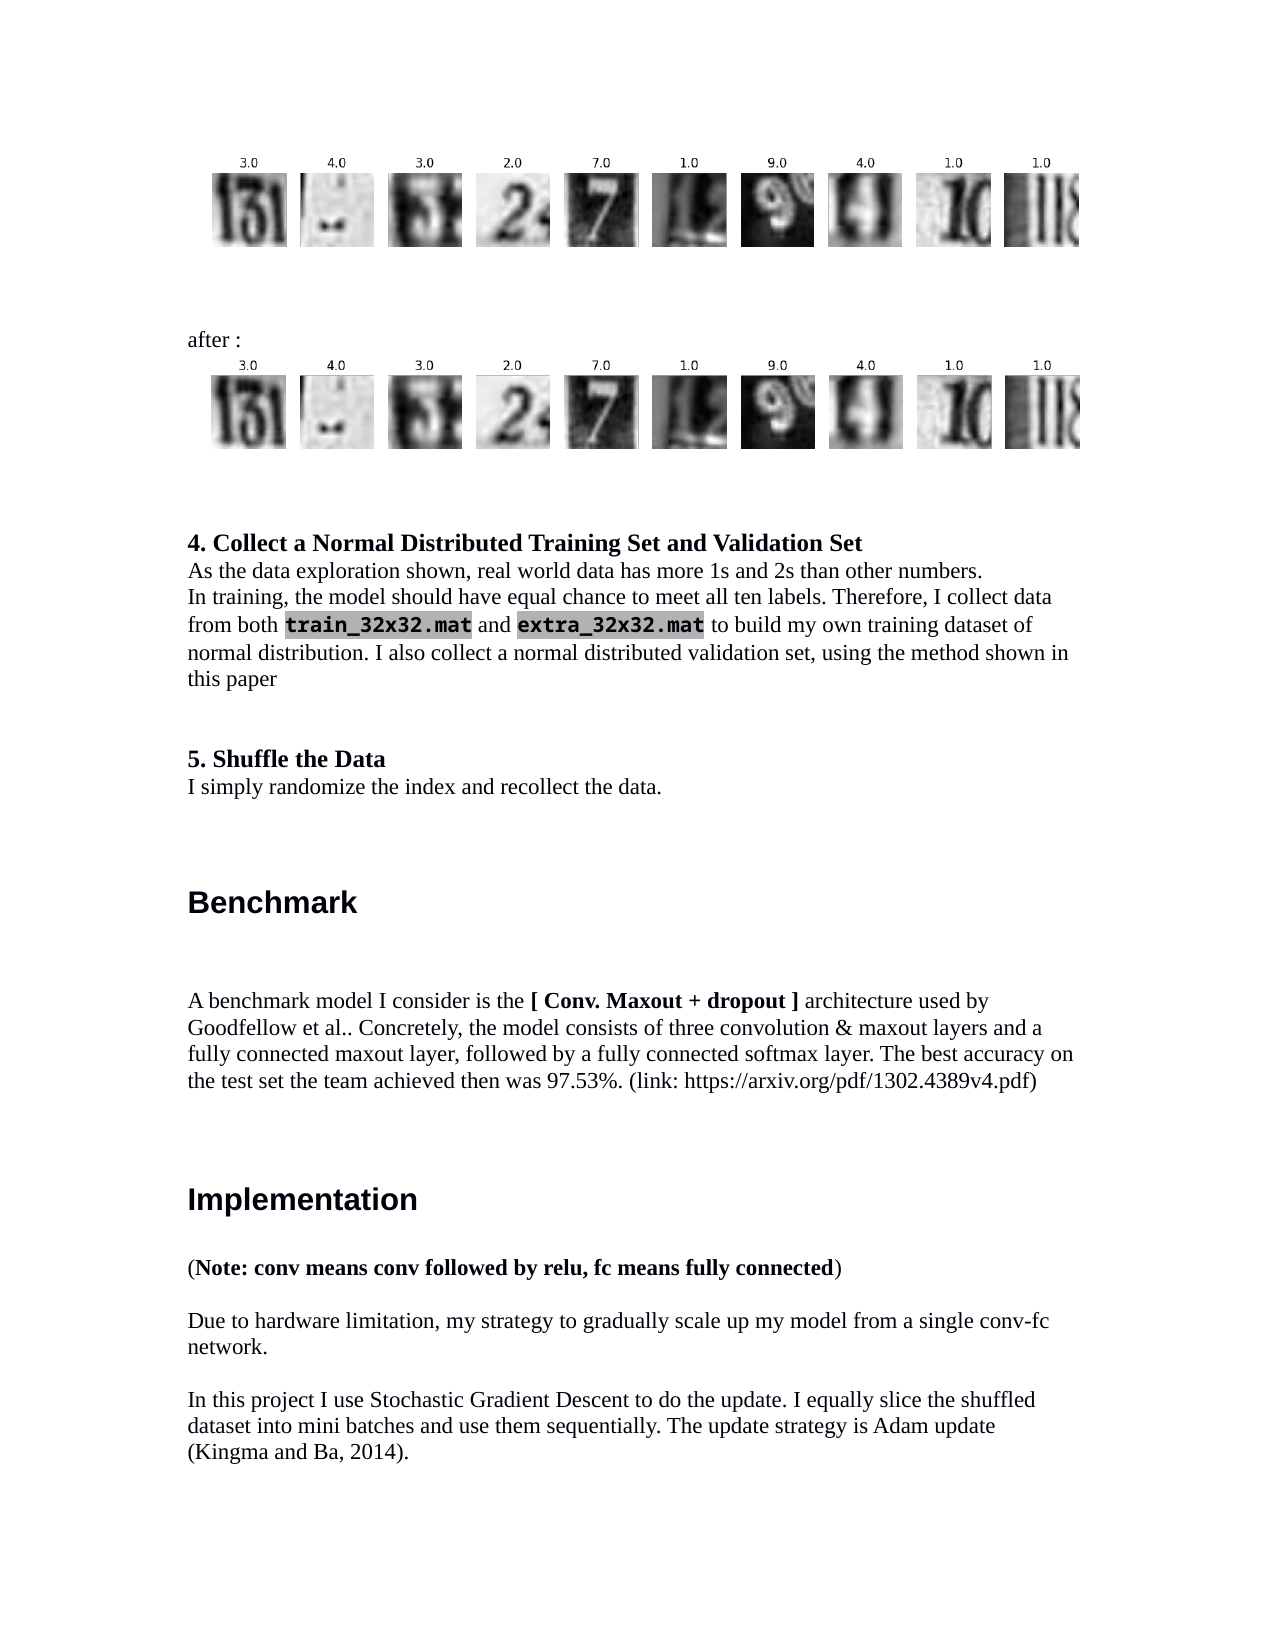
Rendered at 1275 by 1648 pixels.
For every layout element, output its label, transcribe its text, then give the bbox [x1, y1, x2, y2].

subtitle Implementation [187, 1181, 1088, 1216]
text (Note: conv means conv followed by relu, fc means fully connected) [187, 1254, 1088, 1280]
text (Kingma and Ba, 2014). [187, 1438, 1088, 1465]
text 4. Collect a Normal Distributed Training Set and Validation Set [187, 528, 1088, 557]
text I simply randomize the index and recollect the data. [187, 773, 1088, 799]
text after : [187, 326, 1088, 352]
text A benchmark model I consider is the [ Conv. Maxout + dropout ] architecture used by Goodfellow et al.. Concretely, the model consists of three convolution & maxout layers and a fully connected maxout layer, followed by a fully connected softmax layer. The best accuracy on the test set the team achieved then was 97.53%. (link: https://arxiv.org/pdf/1302.4389v4.pdf) [187, 988, 1088, 1093]
text In this project I use Stochastic Gradient Descent to do the update. I equally slice the shuffled dataset into mini batches and use them sequentially. The update strategy is Adam update [187, 1386, 1088, 1438]
picture [187, 150, 1088, 269]
text As the data exploration shown, real world data has more 1s and 2s than other numbers. [187, 557, 1088, 583]
picture [186, 352, 1089, 471]
text Due to hardware limitation, my strategy to gradually scale up my model from a single conv-fc [187, 1307, 1088, 1333]
text In training, the model should have equal chance to meet all ten labels. Therefore, I collect data from both train_32x32.mat and extra_32x32.mat to build my own training dataset of normal distribution. I also collect a normal distributed validation set, using the method shown in this paper [187, 583, 1088, 692]
text network. [187, 1333, 1088, 1359]
text 5. Shuffle the Data [187, 744, 1088, 773]
subtitle Benchmark [187, 884, 1088, 920]
